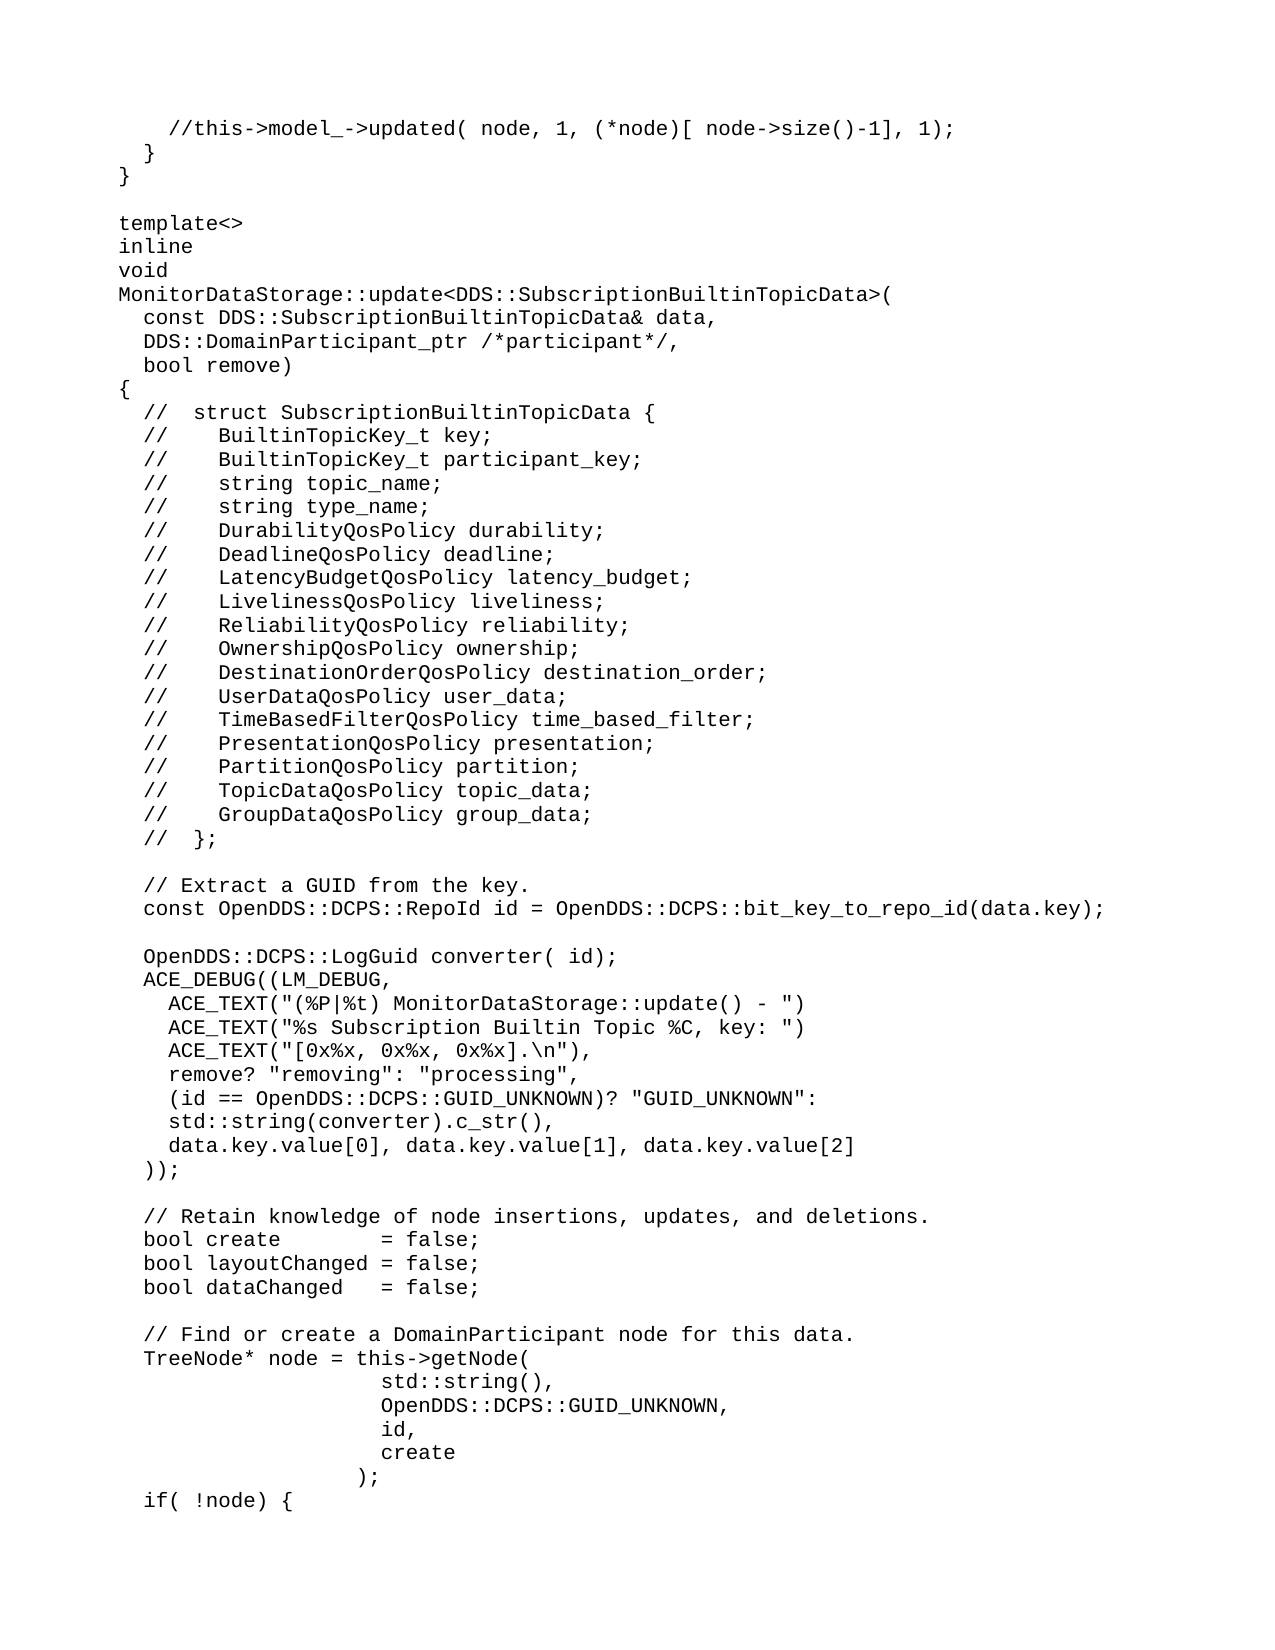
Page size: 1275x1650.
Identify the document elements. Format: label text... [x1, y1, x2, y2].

text // TimeBasedFilterQosPolicy time_based_filter; [118, 709, 1157, 733]
text OpenDDS::DCPS::LogGuid converter( id); [118, 946, 1157, 969]
text create [118, 1442, 1157, 1466]
text inline [118, 236, 1157, 260]
text bool dataChanged = false; [118, 1277, 1157, 1300]
text // PresentationQosPolicy presentation; [118, 733, 1157, 757]
text const DDS::SubscriptionBuiltinTopicData& data, [118, 307, 1157, 331]
text TreeNode* node = this->getNode( [118, 1348, 1157, 1371]
text remove? "removing": "processing", [118, 1064, 1157, 1088]
text // }; [118, 827, 1157, 851]
text // DestinationOrderQosPolicy destination_order; [118, 662, 1157, 686]
text id, [118, 1419, 1157, 1442]
text void [118, 260, 1157, 284]
text // GroupDataQosPolicy group_data; [118, 804, 1157, 827]
text ACE_TEXT("(%P|%t) MonitorDataStorage::update() - ") [118, 993, 1157, 1017]
text // PartitionQosPolicy partition; [118, 757, 1157, 780]
text // BuiltinTopicKey_t participant_key; [118, 449, 1157, 473]
text DDS::DomainParticipant_ptr /*participant*/, [118, 331, 1157, 354]
text // OwnershipQosPolicy ownership; [118, 638, 1157, 662]
text { [118, 378, 1157, 402]
text std::string(), [118, 1371, 1157, 1395]
text } [118, 165, 1157, 189]
text )); [118, 1158, 1157, 1182]
text // string topic_name; [118, 473, 1157, 496]
text // LivelinessQosPolicy liveliness; [118, 591, 1157, 615]
text (id == OpenDDS::DCPS::GUID_UNKNOWN)? "GUID_UNKNOWN": [118, 1088, 1157, 1111]
text } [118, 142, 1157, 165]
text // ReliabilityQosPolicy reliability; [118, 615, 1157, 638]
text OpenDDS::DCPS::GUID_UNKNOWN, [118, 1395, 1157, 1419]
text ACE_TEXT("[0x%x, 0x%x, 0x%x].\n"), [118, 1040, 1157, 1064]
text MonitorDataStorage::update<DDS::SubscriptionBuiltinTopicData>( [118, 284, 1157, 307]
text const OpenDDS::DCPS::RepoId id = OpenDDS::DCPS::bit_key_to_repo_id(data.key); [118, 898, 1157, 922]
text bool create = false; [118, 1229, 1157, 1253]
text template<> [118, 213, 1157, 236]
text // UserDataQosPolicy user_data; [118, 686, 1157, 709]
text data.key.value[0], data.key.value[1], data.key.value[2] [118, 1135, 1157, 1158]
text //this->model_->updated( node, 1, (*node)[ node->size()-1], 1); [118, 118, 1157, 142]
text bool layoutChanged = false; [118, 1253, 1157, 1277]
text // struct SubscriptionBuiltinTopicData { [118, 402, 1157, 426]
text // DeadlineQosPolicy deadline; [118, 544, 1157, 567]
text ); [118, 1466, 1157, 1489]
text // Extract a GUID from the key. [118, 875, 1157, 898]
text if( !node) { [118, 1489, 1157, 1513]
text std::string(converter).c_str(), [118, 1111, 1157, 1135]
text // DurabilityQosPolicy durability; [118, 520, 1157, 544]
text // string type_name; [118, 496, 1157, 520]
text // Find or create a DomainParticipant node for this data. [118, 1324, 1157, 1348]
text ACE_DEBUG((LM_DEBUG, [118, 969, 1157, 993]
text bool remove) [118, 354, 1157, 378]
text // BuiltinTopicKey_t key; [118, 426, 1157, 449]
text ACE_TEXT("%s Subscription Builtin Topic %C, key: ") [118, 1017, 1157, 1040]
text // TopicDataQosPolicy topic_data; [118, 780, 1157, 804]
text // LatencyBudgetQosPolicy latency_budget; [118, 567, 1157, 591]
text // Retain knowledge of node insertions, updates, and deletions. [118, 1206, 1157, 1229]
